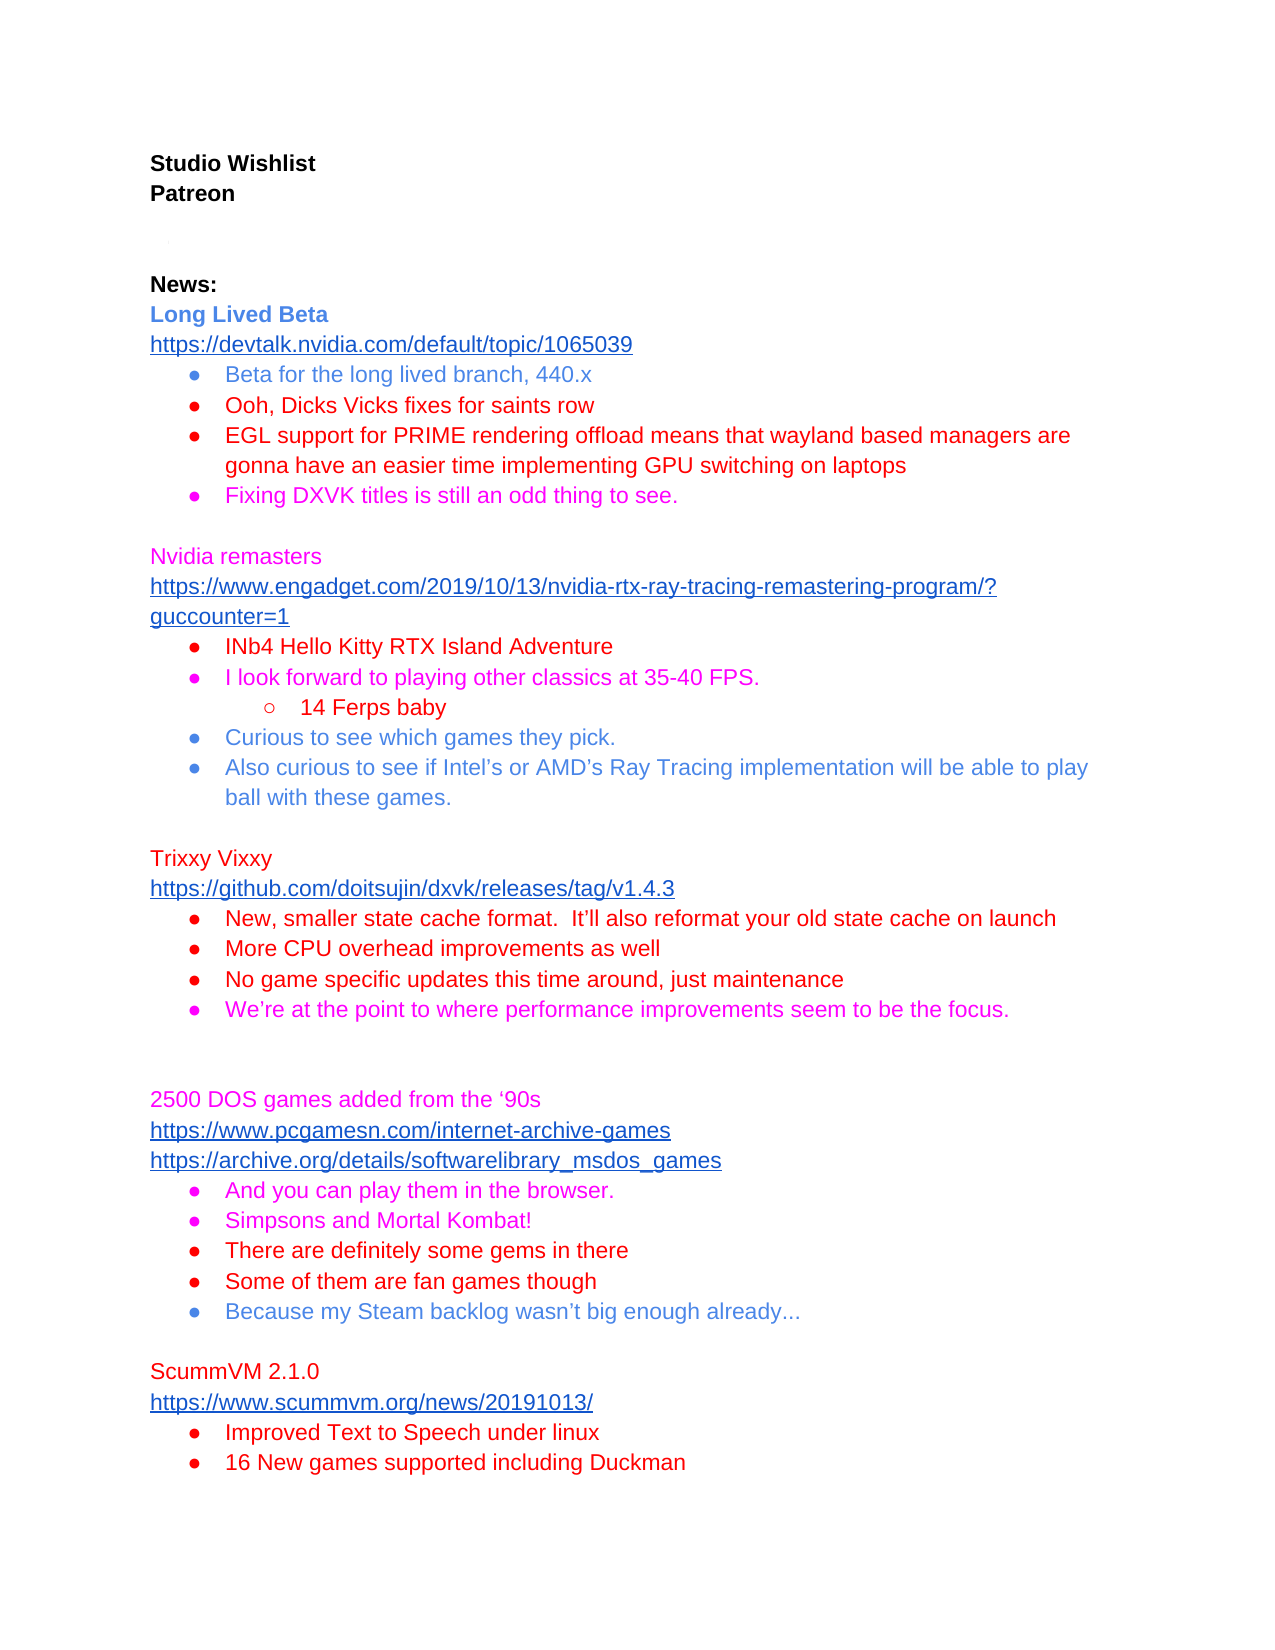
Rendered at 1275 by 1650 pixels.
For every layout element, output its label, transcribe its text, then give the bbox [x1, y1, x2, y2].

list Also curious to see if Intel’s or AMD’s Ray Tracing implementation will be able to play ball with these games. [187, 754, 1125, 811]
text News: [150, 271, 1125, 297]
text Nvidia remasters [150, 543, 1125, 569]
text 2500 DOS games added from the ‘90s [150, 1086, 1125, 1113]
text ScummVM 2.1.0 [150, 1358, 1125, 1385]
list 16 New games supported including Duckman [187, 1449, 1125, 1475]
list We’re at the point to where performance improvements seem to be the focus. [187, 996, 1125, 1022]
list 14 Ferps baby [262, 694, 1125, 720]
list I look forward to playing other classics at 35-40 FPS. [187, 663, 1125, 690]
list EGL support for PRIME rendering offload means that wayland based managers are gonna have an easier time implementing GPU switching on laptops [187, 422, 1125, 478]
list Simpsons and Mortal Kombat! [187, 1207, 1125, 1234]
list Because my Steam backlog wasn’t big enough already... [187, 1298, 1125, 1324]
text https://www.scummvm.org/news/20191013/ [150, 1388, 1125, 1415]
text https://archive.org/details/softwarelibrary_msdos_games [150, 1147, 1125, 1173]
list Beta for the long lived branch, 440.x [187, 361, 1125, 388]
text Long Lived Beta [150, 301, 1125, 327]
text https://www.engadget.com/2019/10/13/nvidia-rtx-ray-tracing-remastering-program/?guccounter=1 [150, 573, 1125, 629]
list And you can play them in the browser. [187, 1177, 1125, 1203]
list Improved Text to Speech under linux [187, 1419, 1125, 1445]
text https://devtalk.nvidia.com/default/topic/1065039 [150, 331, 1125, 358]
list Curious to see which games they pick. [187, 724, 1125, 750]
text Patreon [150, 180, 1125, 207]
list Fixing DXVK titles is still an odd thing to see. [187, 482, 1125, 509]
list There are definitely some gems in there [187, 1237, 1125, 1264]
text Trixxy Vixxy [150, 845, 1125, 871]
list New, smaller state cache format. It’ll also reformat your old state cache on launch [187, 905, 1125, 932]
list Some of them are fan games though [187, 1268, 1125, 1294]
text Studio Wishlist [150, 150, 1125, 176]
text https://www.pcgamesn.com/internet-archive-games [150, 1117, 1125, 1143]
text https://github.com/doitsujin/dxvk/releases/tag/v1.4.3 [150, 875, 1125, 901]
list Ooh, Dicks Vicks fixes for saints row [187, 392, 1125, 418]
list No game specific updates this time around, just maintenance [187, 966, 1125, 992]
list INb4 Hello Kitty RTX Island Adventure [187, 633, 1125, 660]
list More CPU overhead improvements as well [187, 935, 1125, 962]
